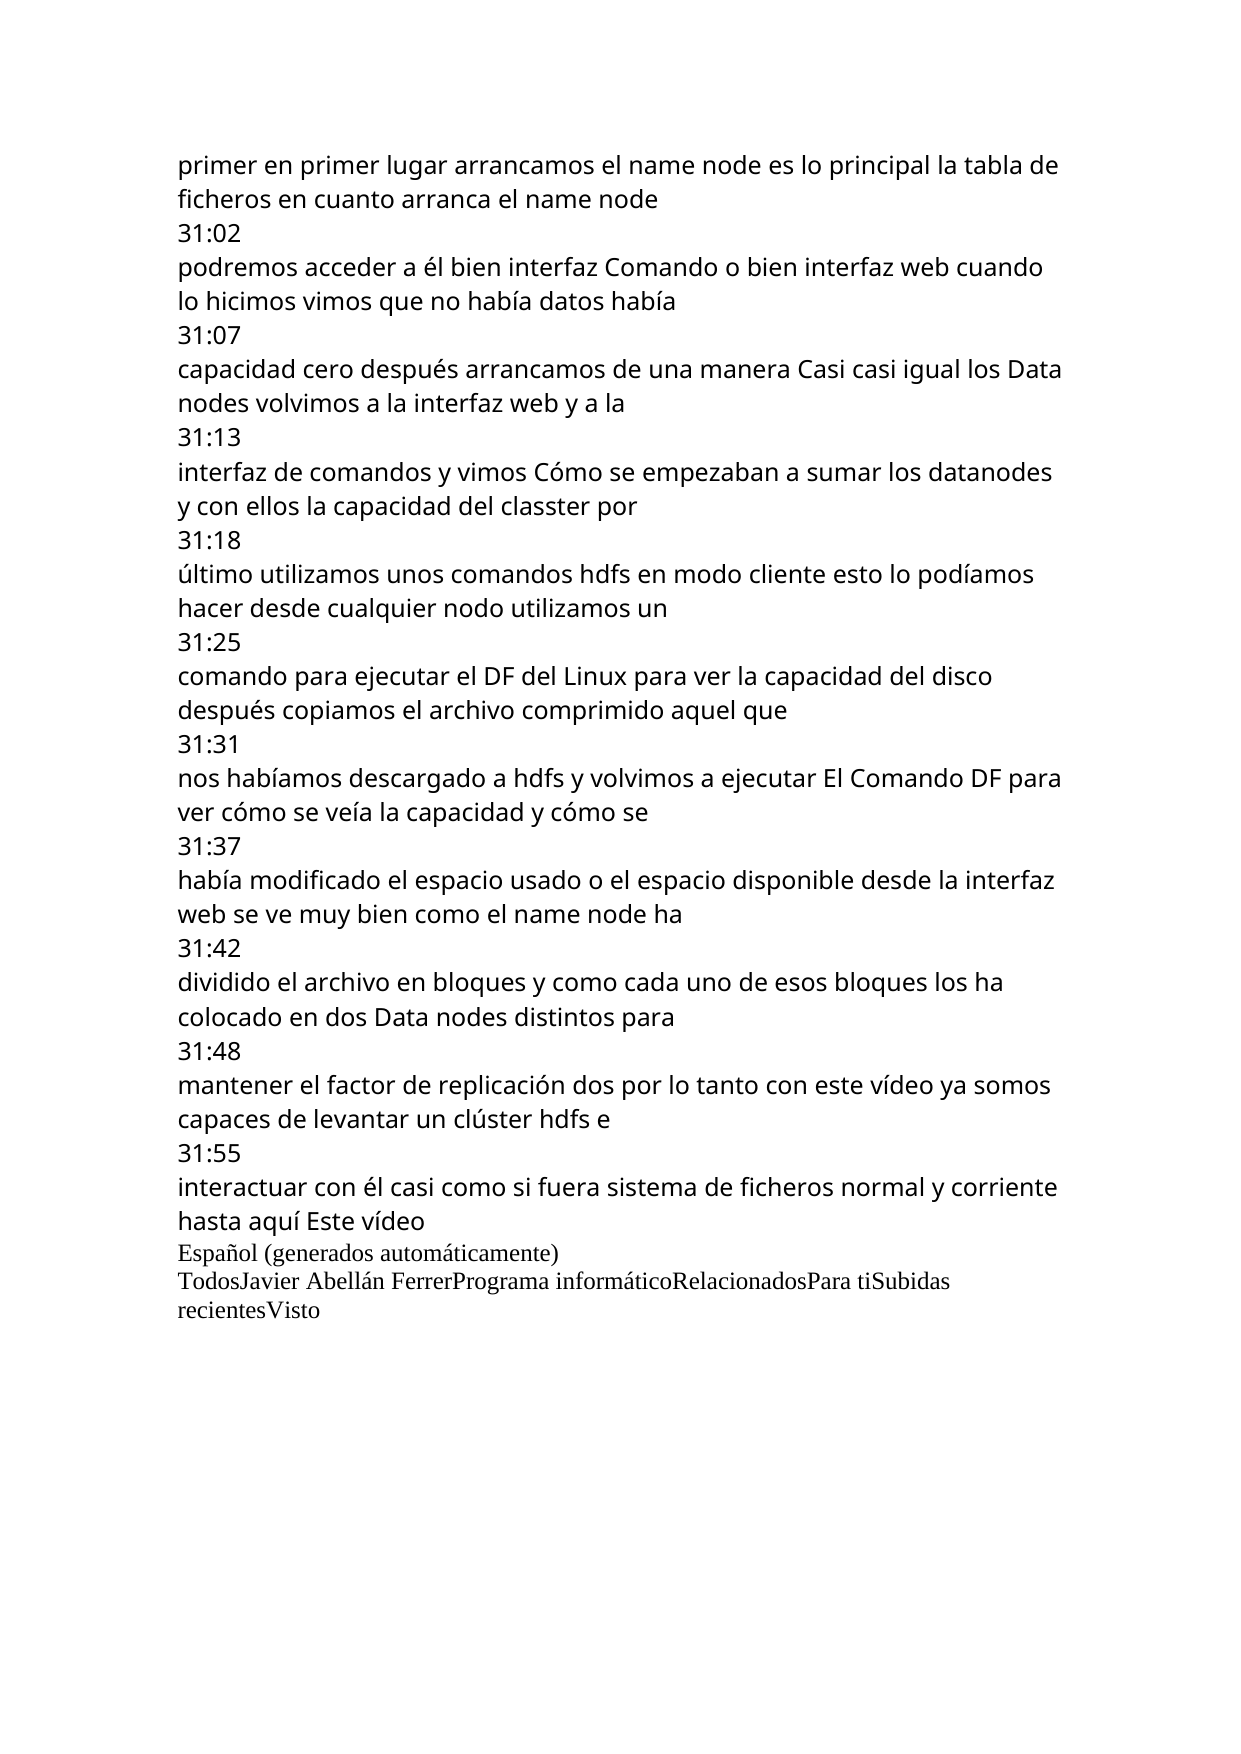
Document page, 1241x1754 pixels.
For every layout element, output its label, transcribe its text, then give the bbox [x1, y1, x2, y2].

text 31:31 [177, 727, 1063, 761]
text 31:18 [177, 522, 1063, 556]
text había modificado el espacio usado o el espacio disponible desde la interfaz web se ve muy bien como el name node ha [177, 863, 1063, 931]
text mantener el factor de replicación dos por lo tanto con este vídeo ya somos capaces de levantar un clúster hdfs e [177, 1067, 1063, 1135]
text 31:25 [177, 624, 1063, 658]
text 31:37 [177, 829, 1063, 863]
text comando para ejecutar el DF del Linux para ver la capacidad del disco después copiamos el archivo comprimido aquel que [177, 658, 1063, 727]
text capacidad cero después arrancamos de una manera Casi casi igual los Data nodes volvimos a la interfaz web y a la [177, 352, 1063, 420]
text último utilizamos unos comandos hdfs en modo cliente esto lo podíamos hacer desde cualquier nodo utilizamos un [177, 556, 1063, 624]
text dividido el archivo en bloques y como cada uno de esos bloques los ha colocado en dos Data nodes distintos para [177, 965, 1063, 1033]
text 31:42 [177, 931, 1063, 965]
text interfaz de comandos y vimos Cómo se empezaban a sumar los datanodes y con ellos la capacidad del classter por [177, 454, 1063, 522]
text TodosJavier Abellán FerrerPrograma informáticoRelacionadosPara tiSubidas recientesVisto [177, 1266, 1063, 1324]
text 31:02 [177, 216, 1063, 250]
text interactuar con él casi como si fuera sistema de ficheros normal y corriente hasta aquí Este vídeo [177, 1169, 1063, 1238]
text 31:13 [177, 420, 1063, 454]
text nos habíamos descargado a hdfs y volvimos a ejecutar El Comando DF para ver cómo se veía la capacidad y cómo se [177, 761, 1063, 829]
text Español (generados automáticamente) [177, 1238, 1063, 1266]
text primer en primer lugar arrancamos el name node es lo principal la tabla de ficheros en cuanto arranca el name node [177, 148, 1063, 216]
text 31:55 [177, 1135, 1063, 1169]
text 31:07 [177, 318, 1063, 352]
text 31:48 [177, 1033, 1063, 1067]
text podremos acceder a él bien interfaz Comando o bien interfaz web cuando lo hicimos vimos que no había datos había [177, 250, 1063, 318]
